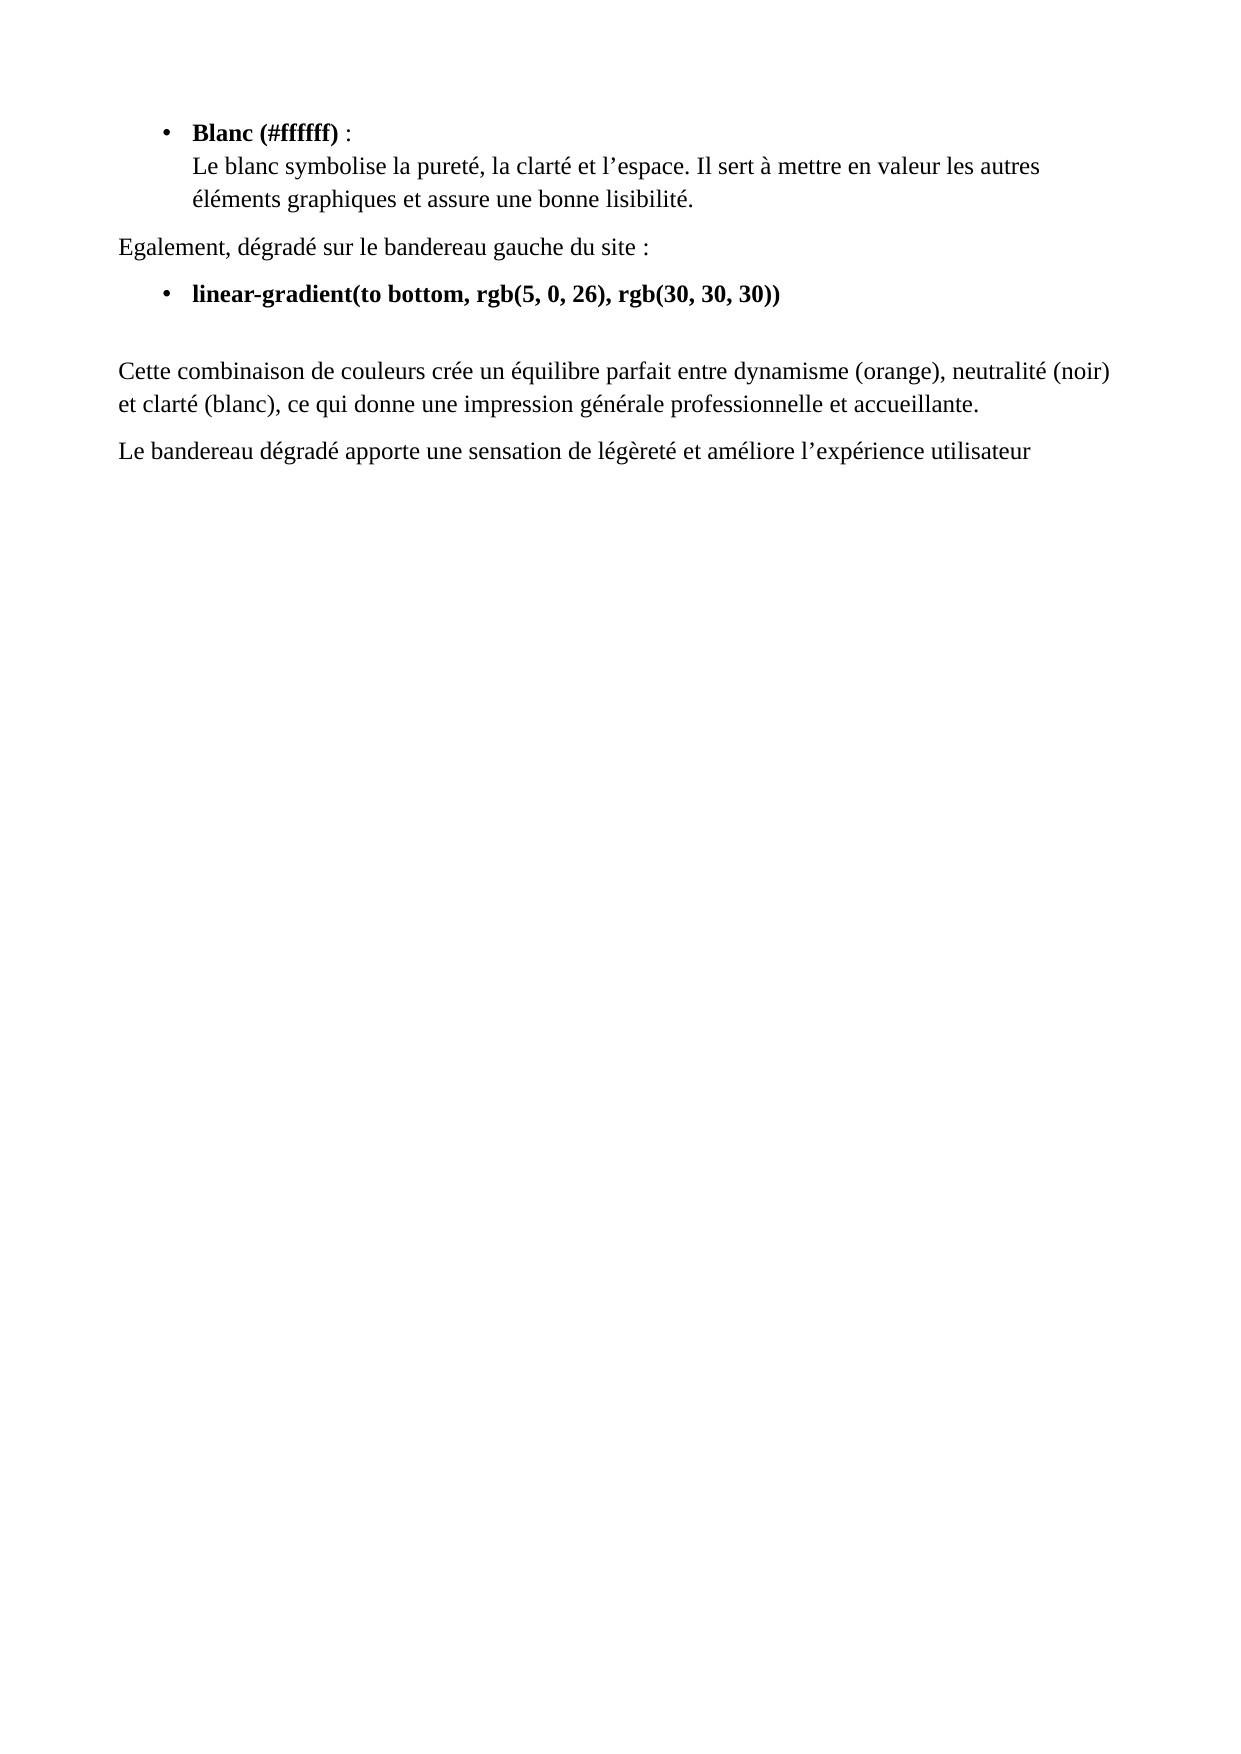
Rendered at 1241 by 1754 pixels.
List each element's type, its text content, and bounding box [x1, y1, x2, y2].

text Le bandereau dégradé apporte une sensation de légèreté et améliore l’expérience utilisateur [118, 436, 1122, 465]
list Blanc (#ffffff) : Le blanc symbolise la pureté, la clarté et l’espace. Il sert à mettre en valeur les autres éléments graphiques et assure une bonne lisibilité. [162, 118, 1122, 213]
text Egalement, dégradé sur le bandereau gauche du site : [118, 232, 1122, 261]
text Cette combinaison de couleurs crée un équilibre parfait entre dynamisme (orange), neutralité (noir) et clarté (blanc), ce qui donne une impression générale professionnelle et accueillante. [118, 356, 1122, 417]
list linear-gradient(to bottom, rgb(5, 0, 26), rgb(30, 30, 30)) [162, 279, 1122, 308]
